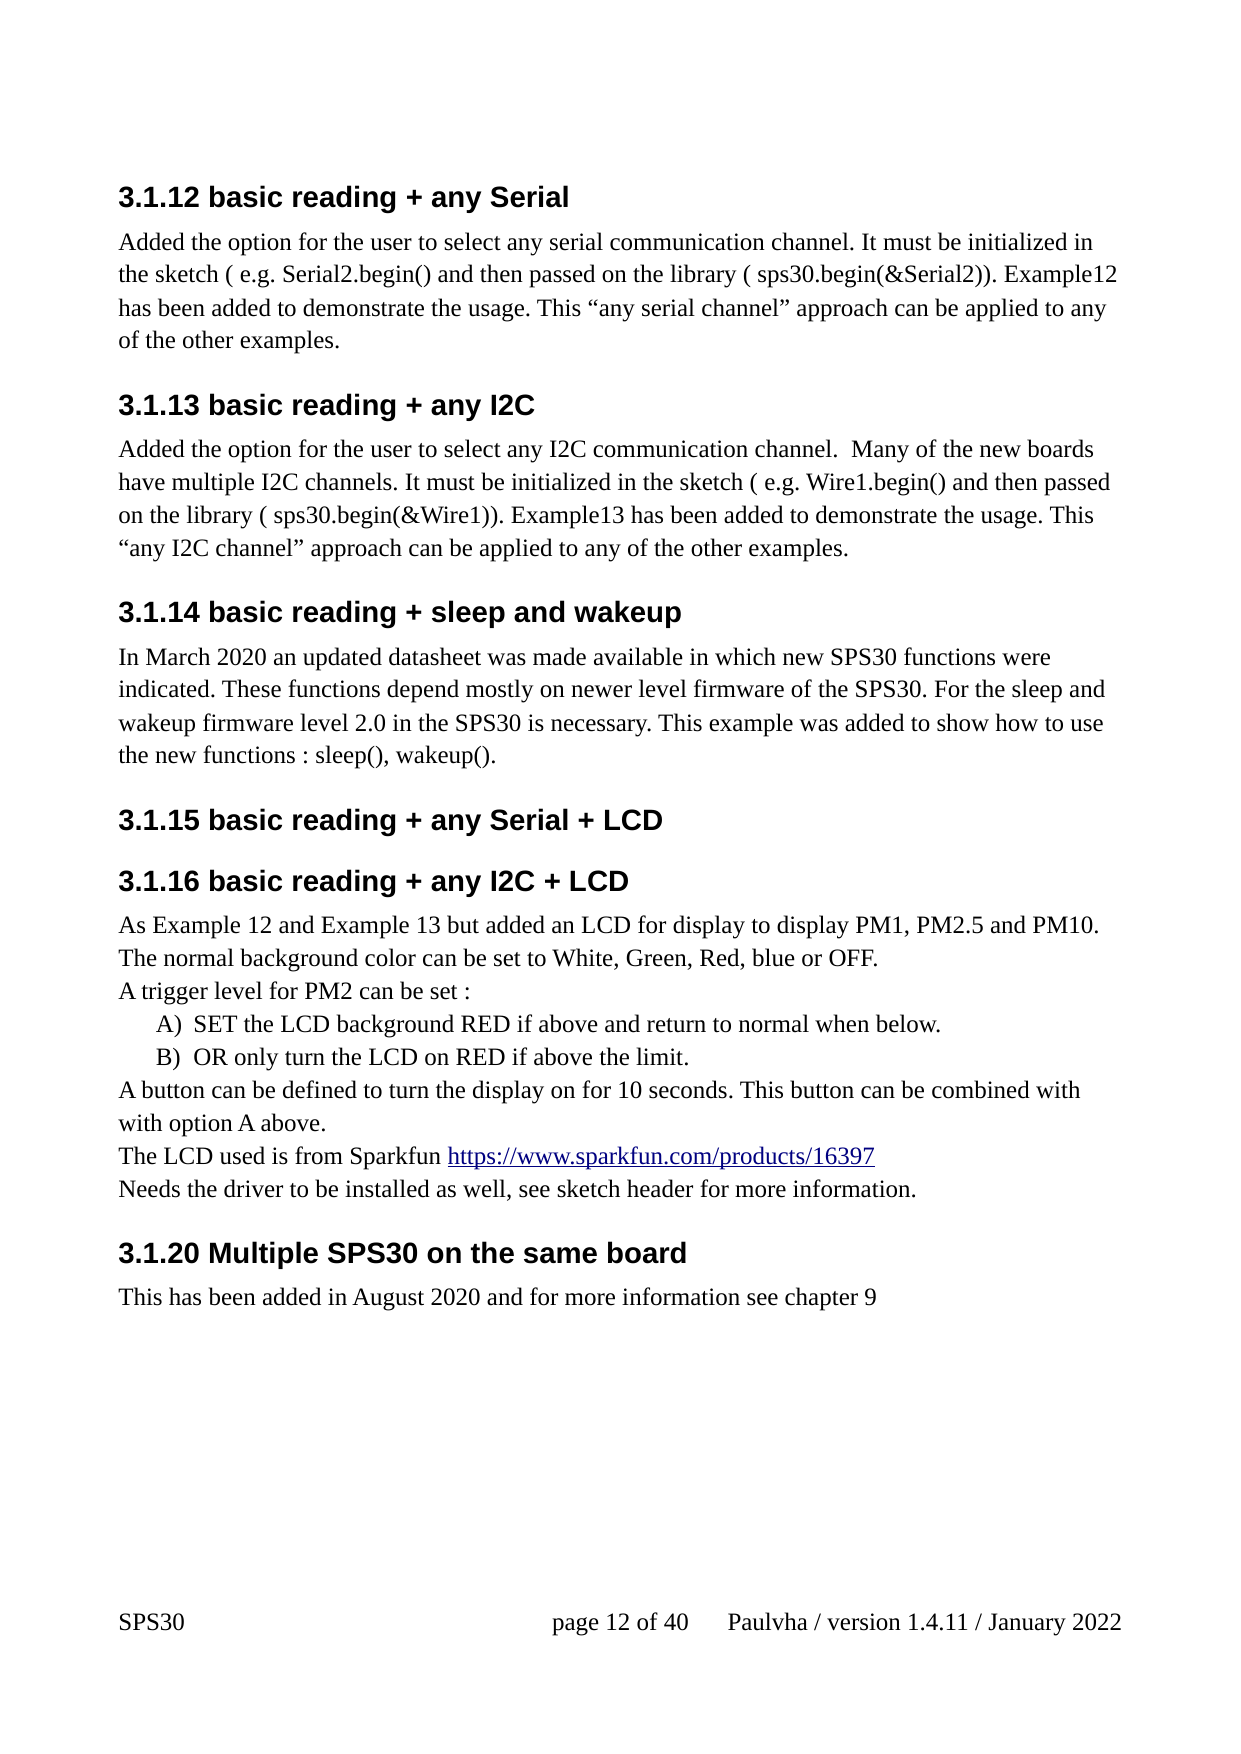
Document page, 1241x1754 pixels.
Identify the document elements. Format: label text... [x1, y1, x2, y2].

text Needs the driver to be installed as well, see sketch header for more information. [118, 1174, 1122, 1203]
subtitle 3.1.12 basic reading + any Serial [118, 180, 1122, 214]
text This has been added in August 2020 and for more information see chapter 9 [118, 1282, 1122, 1311]
list SET the LCD background RED if above and return to normal when below. [156, 1009, 1122, 1038]
subtitle 3.1.15 basic reading + any Serial + LCD [118, 803, 1122, 837]
text Added the option for the user to select any I2C communication channel. Many of the new boards have multiple I2C channels. It must be initialized in the sketch ( e.g. Wire1.begin() and then passed on the library ( sps30.begin(&Wire1)). Example13 has been added to demonstrate the usage. This “any I2C channel” approach can be applied to any of the other examples. [118, 434, 1122, 562]
subtitle 3.1.20 Multiple SPS30 on the same board [118, 1236, 1122, 1270]
text Added the option for the user to select any serial communication channel. It must be initialized in the sketch ( e.g. Serial2.begin() and then passed on the library ( sps30.begin(&Serial2)). Example12 has been added to demonstrate the usage. This “any serial channel” approach can be applied to any of the other examples. [118, 227, 1122, 354]
text The LCD used is from Sparkfun https://www.sparkfun.com/products/16397 [118, 1141, 1122, 1170]
text A button can be defined to turn the display on for 10 seconds. This button can be combined with with option A above. [118, 1075, 1122, 1137]
list OR only turn the LCD on RED if above the limit. [156, 1042, 1122, 1071]
subtitle 3.1.13 basic reading + any I2C [118, 388, 1122, 422]
subtitle 3.1.14 basic reading + sleep and wakeup [118, 595, 1122, 629]
subtitle 3.1.16 basic reading + any I2C + LCD [118, 864, 1122, 897]
text A trigger level for PM2 can be set : [118, 976, 1122, 1005]
text As Example 12 and Example 13 but added an LCD for display to display PM1, PM2.5 and PM10. [118, 910, 1122, 939]
text In March 2020 an updated datasheet was made available in which new SPS30 functions were indicated. These functions depend mostly on newer level firmware of the SPS30. For the sleep and wakeup firmware level 2.0 in the SPS30 is necessary. This example was added to show how to use the new functions : sleep(), wakeup(). [118, 642, 1122, 769]
text The normal background color can be set to White, Green, Red, blue or OFF. [118, 943, 1122, 972]
